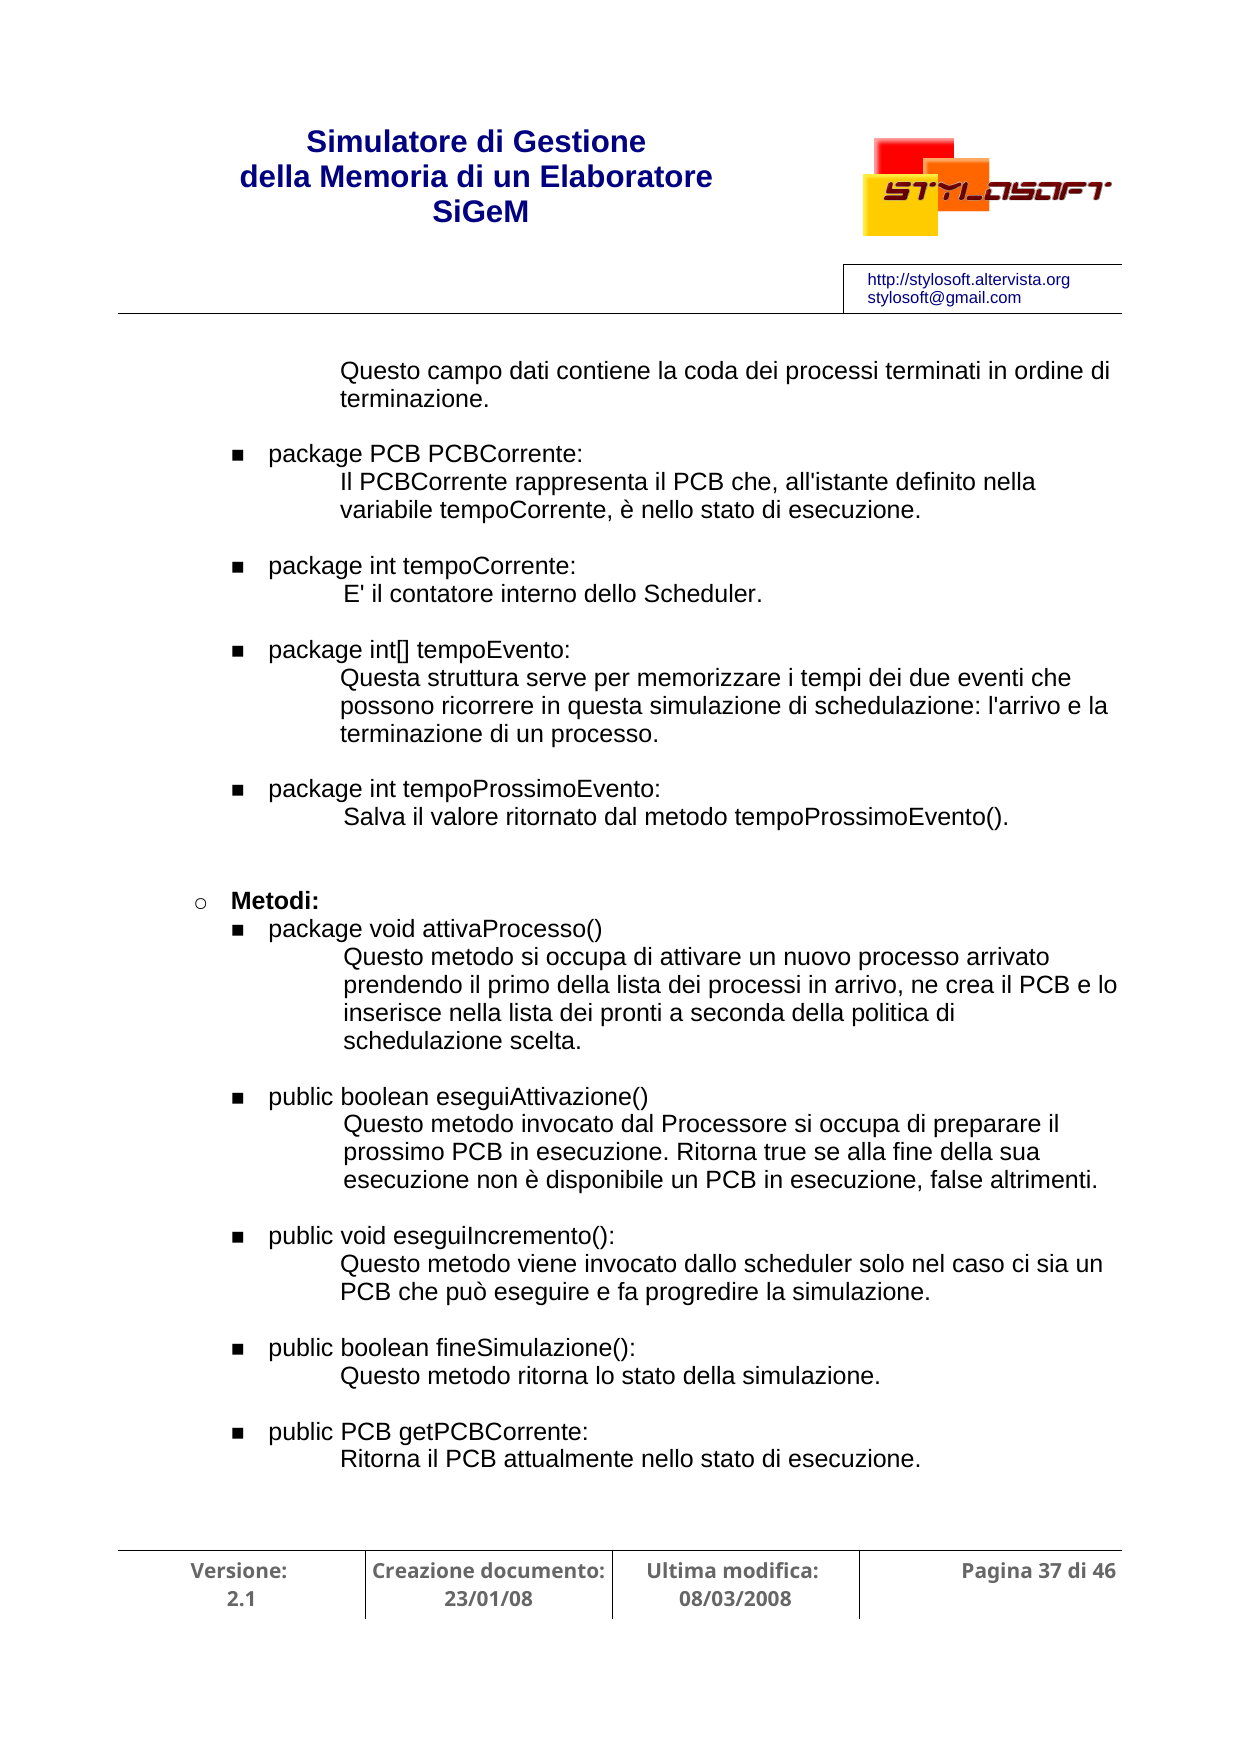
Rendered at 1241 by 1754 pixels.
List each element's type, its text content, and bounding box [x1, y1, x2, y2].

text Ritorna il PCB attualmente nello stato di esecuzione. [118, 1445, 1122, 1473]
list public boolean fineSimulazione(): [231, 1334, 1122, 1362]
text Questo metodo ritorna lo stato della simulazione. [118, 1362, 1122, 1389]
list Questo metodo invocato dal Processore si occupa di preparare il prossimo PCB in esecuzione. Ritorna true se alla fine della sua esecuzione non è disponibile un PCB in esecuzione, false altrimenti. [306, 1110, 1122, 1194]
picture [848, 123, 1117, 247]
list public boolean eseguiAttivazione() [231, 1082, 1122, 1110]
list package int tempoProssimoEvento: [231, 775, 1122, 803]
text Questo campo dati contiene la coda dei processi terminati in ordine di terminazione. [118, 357, 1122, 412]
list public void eseguiIncremento(): [231, 1222, 1122, 1250]
text Il PCBCorrente rappresenta il PCB che, all'istante definito nella variabile tempoCorrente, è nello stato di esecuzione. [118, 468, 1122, 524]
text Questo metodo viene invocato dallo scheduler solo nel caso ci sia un PCB che può eseguire e fa progredire la simulazione. [118, 1250, 1122, 1306]
list package int tempoCorrente: [231, 552, 1122, 580]
list public PCB getPCBCorrente: [231, 1417, 1122, 1445]
list package int[] tempoEvento: [231, 636, 1122, 664]
list E' il contatore interno dello Scheduler. [306, 580, 1122, 608]
list package PCB PCBCorrente: [231, 440, 1122, 468]
text Questa struttura serve per memorizzare i tempi dei due eventi che possono ricorrere in questa simulazione di schedulazione: l'arrivo e la terminazione di un processo. [118, 664, 1122, 747]
list Salva il valore ritornato dal metodo tempoProssimoEvento(). [306, 803, 1122, 831]
list Questo metodo si occupa di attivare un nuovo processo arrivato prendendo il primo della lista dei processi in arrivo, ne crea il PCB e lo inserisce nella lista dei pronti a seconda della politica di schedulazione scelta. [306, 943, 1122, 1054]
list Metodi: [193, 887, 1122, 915]
list package void attivaProcesso() [231, 915, 1122, 943]
